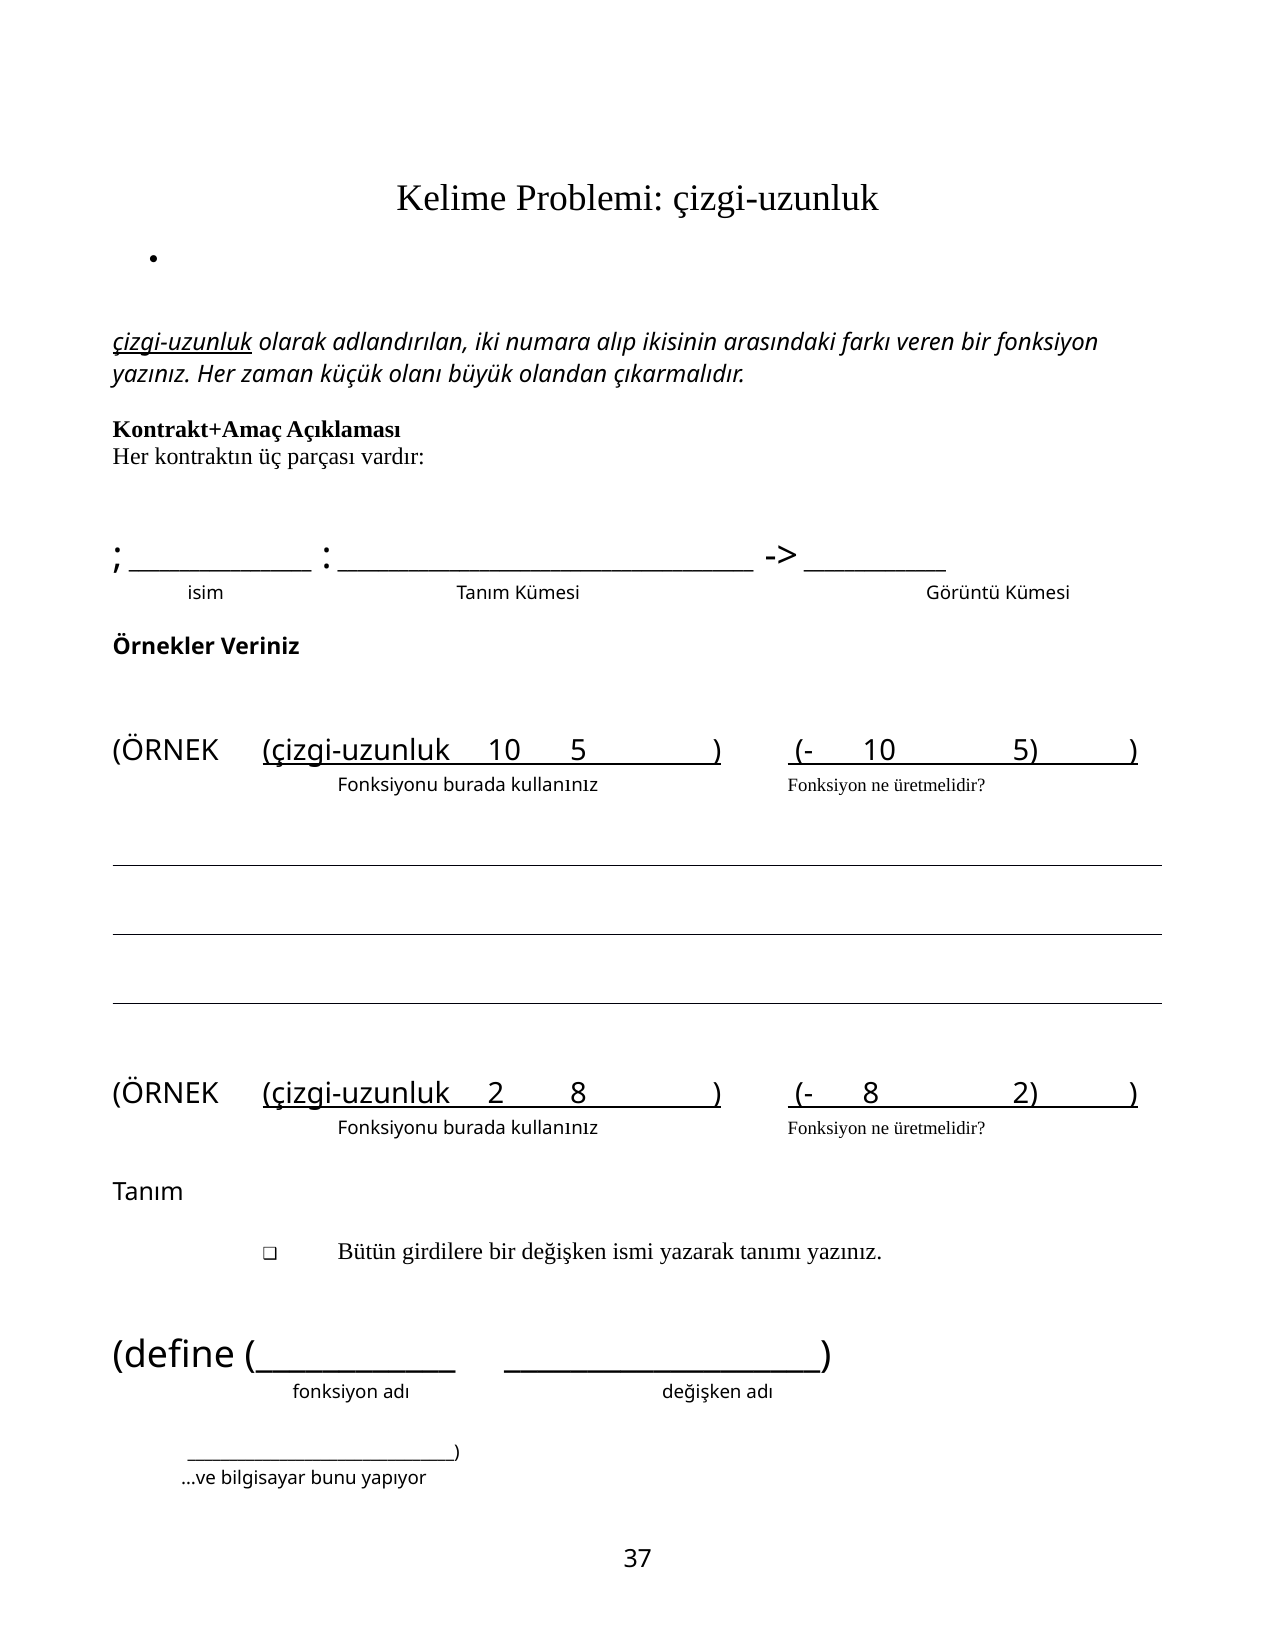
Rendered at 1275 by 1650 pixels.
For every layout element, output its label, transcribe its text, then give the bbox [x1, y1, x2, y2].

text Kelime Problemi: çizgi-uzunluk [112, 175, 1162, 218]
text Tanım [112, 1174, 1162, 1208]
text (ÖRNEK (çizgi-uzunluk 10 5 ) (- 10 5) ) [112, 729, 1162, 769]
text Fonksiyonu burada kullanınız Fonksiyon ne üretmelidir? [112, 769, 1162, 797]
text (ÖRNEK (çizgi-uzunluk 2 8 ) (- 8 2) ) [112, 1072, 1162, 1112]
text isim Tanım Kümesi Görüntü Kümesi [112, 579, 1162, 605]
text Fonksiyonu burada kullanınız Fonksiyon ne üretmelidir? [112, 1112, 1162, 1140]
text çizgi-uzunluk olarak adlandırılan, iki numara alıp ikisinin arasındaki farkı veren bir fonksiyon yazınız. Her zaman küçük olanı büyük olandan çıkarmalıdır. [112, 324, 1162, 390]
text Her kontraktın üç parçası vardır: [112, 442, 1162, 470]
text Kontrakt+Amaç Açıklaması [112, 415, 1162, 442]
list Bütün girdilere bir değişken ismi yazarak tanımı yazınız. [187, 1237, 1162, 1264]
text fonksiyon adı değişken adı [112, 1379, 1162, 1404]
text …ve bilgisayar bunu yapıyor [112, 1464, 1162, 1489]
text ________________________________) [112, 1438, 1162, 1464]
text ; __________________ : _________________________________________ -> ______________ [112, 528, 1162, 579]
text (define (____________ ___________________) [112, 1328, 1162, 1379]
subtitle Örnekler Veriniz [112, 630, 1162, 661]
